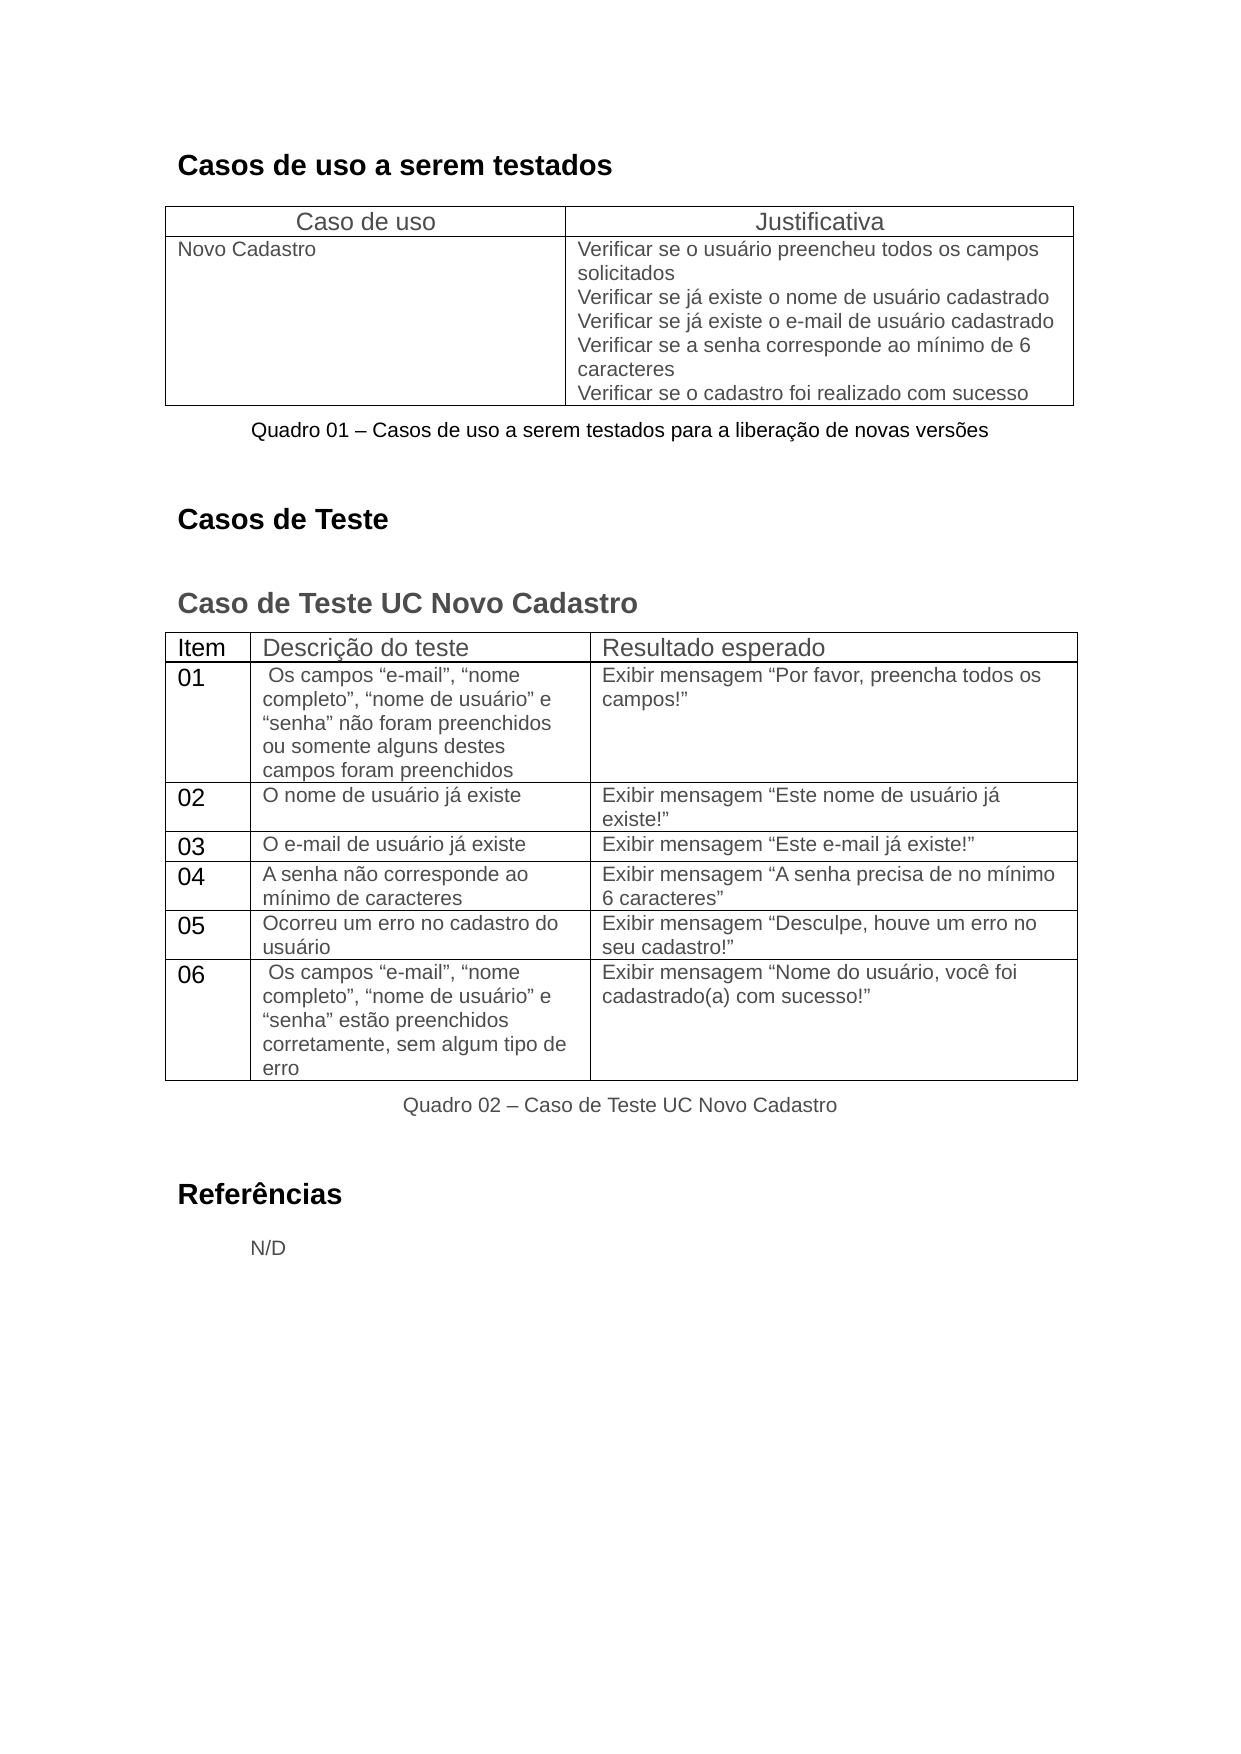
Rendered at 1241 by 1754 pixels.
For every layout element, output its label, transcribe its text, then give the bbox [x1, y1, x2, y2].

subtitle Caso de Teste UC Novo Cadastro [177, 586, 1063, 619]
table_header Item [166, 633, 250, 661]
text N/D [177, 1236, 1063, 1260]
table_cell O e-mail de usuário já existe [251, 832, 590, 861]
table_cell 06 [166, 960, 250, 1080]
table_cell Os campos “e-mail”, “nome completo”, “nome de usuário” e “senha” não foram preenchidos ou somente alguns destes campos foram preenchidos [251, 663, 590, 782]
table_cell Exibir mensagem “Este e-mail já existe!” [591, 832, 1077, 861]
table_cell Ocorreu um erro no cadastro do usuário [251, 911, 590, 959]
subtitle Casos de Teste [177, 502, 1063, 536]
table_cell 01 [166, 663, 250, 782]
table_cell Exibir mensagem “Desculpe, houve um erro no seu cadastro!” [591, 911, 1077, 959]
table_cell 04 [166, 862, 250, 910]
subtitle Referências [177, 1177, 1063, 1211]
table_cell Exibir mensagem “A senha precisa de no mínimo 6 caracteres” [591, 862, 1077, 910]
table_cell A senha não corresponde ao mínimo de caracteres [251, 862, 590, 910]
table_cell O nome de usuário já existe [251, 783, 590, 831]
text Quadro 02 – Caso de Teste UC Novo Cadastro [177, 1093, 1063, 1117]
table_cell Novo Cadastro [166, 237, 565, 405]
table_cell Exibir mensagem “Por favor, preencha todos os campos!” [591, 663, 1077, 782]
table_header Descrição do teste [251, 633, 590, 661]
table_cell Exibir mensagem “Nome do usuário, você foi cadastrado(a) com sucesso!” [591, 960, 1077, 1080]
table_cell 02 [166, 783, 250, 831]
table_cell 03 [166, 832, 250, 861]
text Quadro 01 – Casos de uso a serem testados para a liberação de novas versões [177, 418, 1063, 442]
table_cell Os campos “e-mail”, “nome completo”, “nome de usuário” e “senha” estão preenchidos corretamente, sem algum tipo de erro [251, 960, 590, 1080]
table_cell Verificar se o usuário preencheu todos os campos solicitados Verificar se já existe o nome de usuário cadastrado Verificar se já existe o e-mail de usuário cadastrado Verificar se a senha corresponde ao mínimo de 6 caracteres Verificar se o cadastro foi realizado com sucesso [566, 237, 1073, 405]
table_header Resultado esperado [591, 633, 1077, 661]
table_header Justificativa [566, 207, 1073, 236]
subtitle Casos de uso a serem testados [177, 148, 1063, 181]
table_header Caso de uso [166, 207, 565, 236]
table_cell 05 [166, 911, 250, 959]
table_cell Exibir mensagem “Este nome de usuário já existe!” [591, 783, 1077, 831]
